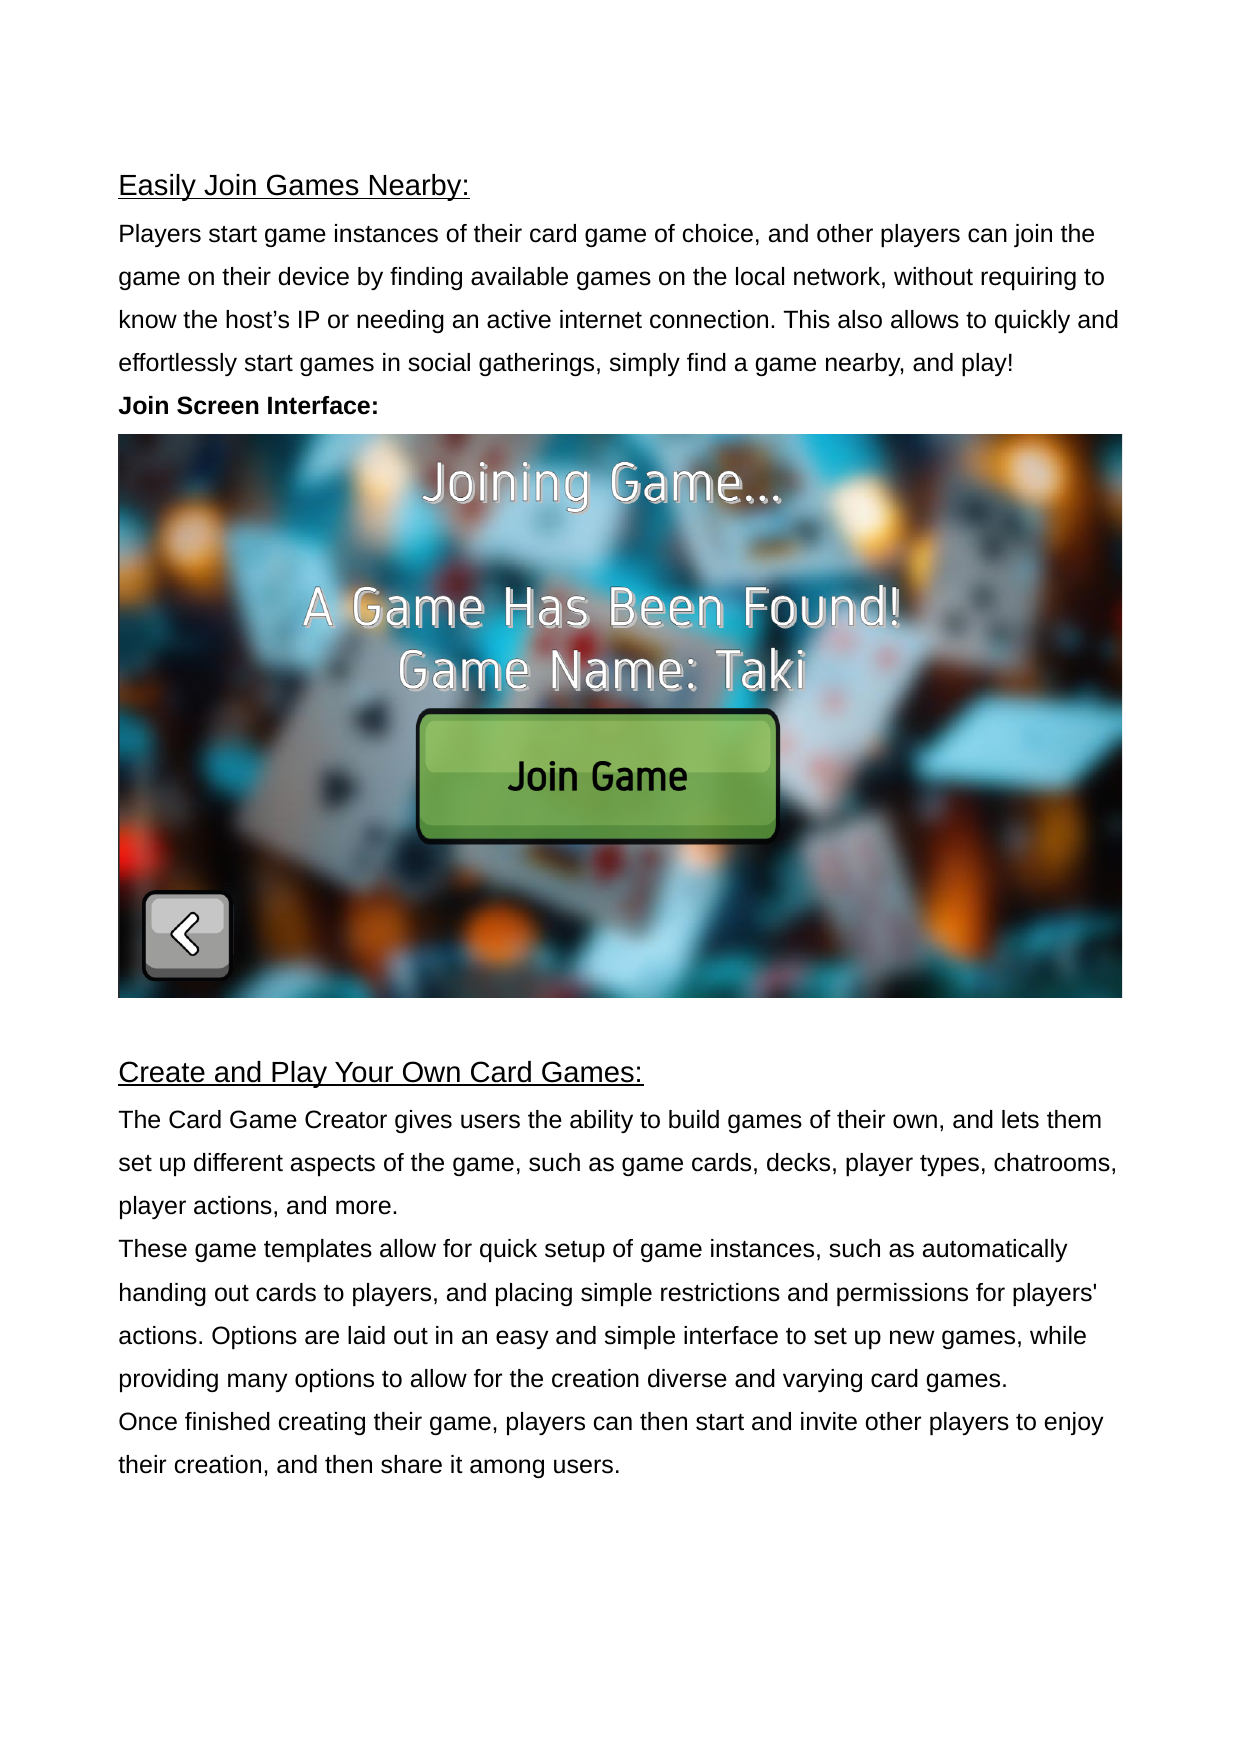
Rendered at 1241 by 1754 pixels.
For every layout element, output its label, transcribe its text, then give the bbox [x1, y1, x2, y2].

text Create and Play Your Own Card Games: [118, 1055, 1122, 1088]
text These game templates allow for quick setup of game instances, such as automatically [118, 1234, 1122, 1263]
text The Card Game Creator gives users the ability to build games of their own, and lets them set up different aspects of the game, such as game cards, decks, player types, chatrooms, player actions, and more. [118, 1105, 1122, 1220]
text Join Screen Interface: [118, 391, 1122, 420]
text actions. Options are laid out in an easy and simple interface to set up new games, while providing many options to allow for the creation diverse and varying card games. [118, 1321, 1122, 1393]
text Easily Join Games Nearby: [118, 168, 1122, 202]
text Players start game instances of their card game of choice, and other players can join the game on their device by finding available games on the local network, without requiring to know the host’s IP or needing an active internet connection. This also allows to quickly and effortlessly start games in social gatherings, simply find a game nearby, and play! [118, 219, 1122, 377]
text Once finished creating their game, players can then start and invite other players to enjoy their creation, and then share it among users. [118, 1407, 1122, 1479]
picture [118, 434, 1123, 998]
text handing out cards to players, and placing simple restrictions and permissions for players' [118, 1278, 1122, 1306]
